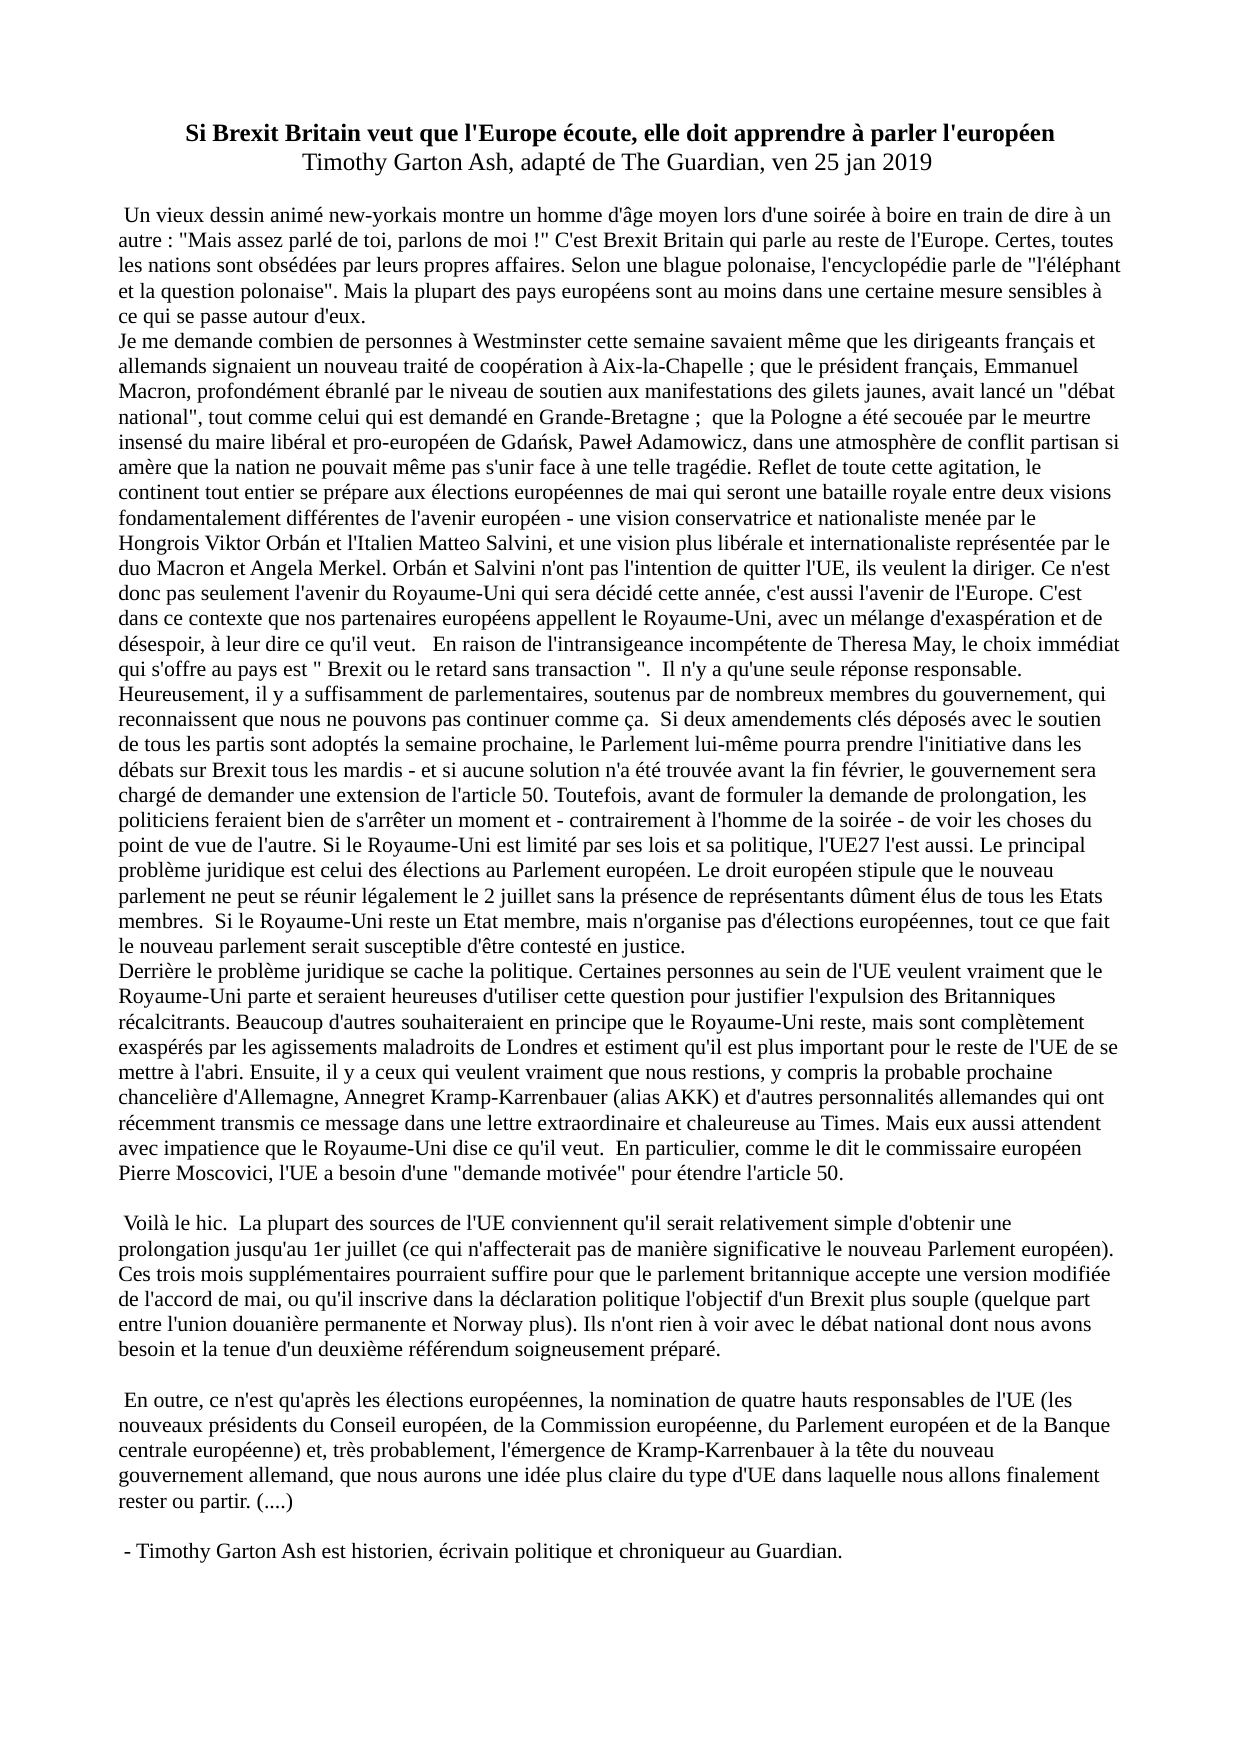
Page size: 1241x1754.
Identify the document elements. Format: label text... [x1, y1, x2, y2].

text Timothy Garton Ash, adapté de The Guardian, ven 25 jan 2019 [118, 147, 1122, 176]
text - Timothy Garton Ash est historien, écrivain politique et chroniqueur au Guardian. [118, 1538, 1122, 1588]
text Un vieux dessin animé new-yorkais montre un homme d'âge moyen lors d'une soirée à boire en train de dire à un autre : "Mais assez parlé de toi, parlons de moi !" C'est Brexit Britain qui parle au reste de l'Europe. Certes, toutes les nations sont obsédées par leurs propres affaires. Selon une blague polonaise, l'encyclopédie parle de "l'éléphant et la question polonaise". Mais la plupart des pays européens sont au moins dans une certaine mesure sensibles à ce qui se passe autour d'eux. Je me demande combien de personnes à Westminster cette semaine savaient même que les dirigeants français et allemands signaient un nouveau traité de coopération à Aix-la-Chapelle ; que le président français, Emmanuel Macron, profondément ébranlé par le niveau de soutien aux manifestations des gilets jaunes, avait lancé un "débat national", tout comme celui qui est demandé en Grande-Bretagne ; que la Pologne a été secouée par le meurtre insensé du maire libéral et pro-européen de Gdańsk, Paweł Adamowicz, dans une atmosphère de conflit partisan si amère que la nation ne pouvait même pas s'unir face à une telle tragédie. Reflet de toute cette agitation, le continent tout entier se prépare aux élections européennes de mai qui seront une bataille royale entre deux visions fondamentalement différentes de l'avenir européen - une vision conservatrice et nationaliste menée par le Hongrois Viktor Orbán et l'Italien Matteo Salvini, et une vision plus libérale et internationaliste représentée par le duo Macron et Angela Merkel. Orbán et Salvini n'ont pas l'intention de quitter l'UE, ils veulent la diriger. Ce n'est donc pas seulement l'avenir du Royaume-Uni qui sera décidé cette année, c'est aussi l'avenir de l'Europe. C'est dans ce contexte que nos partenaires européens appellent le Royaume-Uni, avec un mélange d'exaspération et de désespoir, à leur dire ce qu'il veut. En raison de l'intransigeance incompétente de Theresa May, le choix immédiat qui s'offre au pays est " Brexit ou le retard sans transaction ". Il n'y a qu'une seule réponse responsable. Heureusement, il y a suffisamment de parlementaires, soutenus par de nombreux membres du gouvernement, qui reconnaissent que nous ne pouvons pas continuer comme ça. Si deux amendements clés déposés avec le soutien de tous les partis sont adoptés la semaine prochaine, le Parlement lui-même pourra prendre l'initiative dans les débats sur Brexit tous les mardis - et si aucune solution n'a été trouvée avant la fin février, le gouvernement sera chargé de demander une extension de l'article 50. Toutefois, avant de formuler la demande de prolongation, les politiciens feraient bien de s'arrêter un moment et - contrairement à l'homme de la soirée - de voir les choses du point de vue de l'autre. Si le Royaume-Uni est limité par ses lois et sa politique, l'UE27 l'est aussi. Le principal problème juridique est celui des élections au Parlement européen. Le droit européen stipule que le nouveau parlement ne peut se réunir légalement le 2 juillet sans la présence de représentants dûment élus de tous les Etats membres. Si le Royaume-Uni reste un Etat membre, mais n'organise pas d'élections européennes, tout ce que fait le nouveau parlement serait susceptible d'être contesté en justice. Derrière le problème juridique se cache la politique. Certaines personnes au sein de l'UE veulent vraiment que le Royaume-Uni parte et seraient heureuses d'utiliser cette question pour justifier l'expulsion des Britanniques récalcitrants. Beaucoup d'autres souhaiteraient en principe que le Royaume-Uni reste, mais sont complètement exaspérés par les agissements maladroits de Londres et estiment qu'il est plus important pour le reste de l'UE de se mettre à l'abri. Ensuite, il y a ceux qui veulent vraiment que nous restions, y compris la probable prochaine chancelière d'Allemagne, Annegret Kramp-Karrenbauer (alias AKK) et d'autres personnalités allemandes qui ont récemment transmis ce message dans une lettre extraordinaire et chaleureuse au Times. Mais eux aussi attendent avec impatience que le Royaume-Uni dise ce qu'il veut. En particulier, comme le dit le commissaire européen Pierre Moscovici, l'UE a besoin d'une "demande motivée" pour étendre l'article 50. Voilà le hic. La plupart des sources de l'UE conviennent qu'il serait relativement simple d'obtenir une prolongation jusqu'au 1er juillet (ce qui n'affecterait pas de manière significative le nouveau Parlement européen). Ces trois mois supplémentaires pourraient suffire pour que le parlement britannique accepte une version modifiée de l'accord de mai, ou qu'il inscrive dans la déclaration politique l'objectif d'un Brexit plus souple (quelque part entre l'union douanière permanente et Norway plus). Ils n'ont rien à voir avec le débat national dont nous avons besoin et la tenue d'un deuxième référendum soigneusement préparé. [118, 202, 1122, 1362]
text Si Brexit Britain veut que l'Europe écoute, elle doit apprendre à parler l'européen [118, 118, 1122, 147]
text En outre, ce n'est qu'après les élections européennes, la nomination de quatre hauts responsables de l'UE (les nouveaux présidents du Conseil européen, de la Commission européenne, du Parlement européen et de la Banque centrale européenne) et, très probablement, l'émergence de Kramp-Karrenbauer à la tête du nouveau gouvernement allemand, que nous aurons une idée plus claire du type d'UE dans laquelle nous allons finalement rester ou partir. (....) [118, 1387, 1122, 1513]
